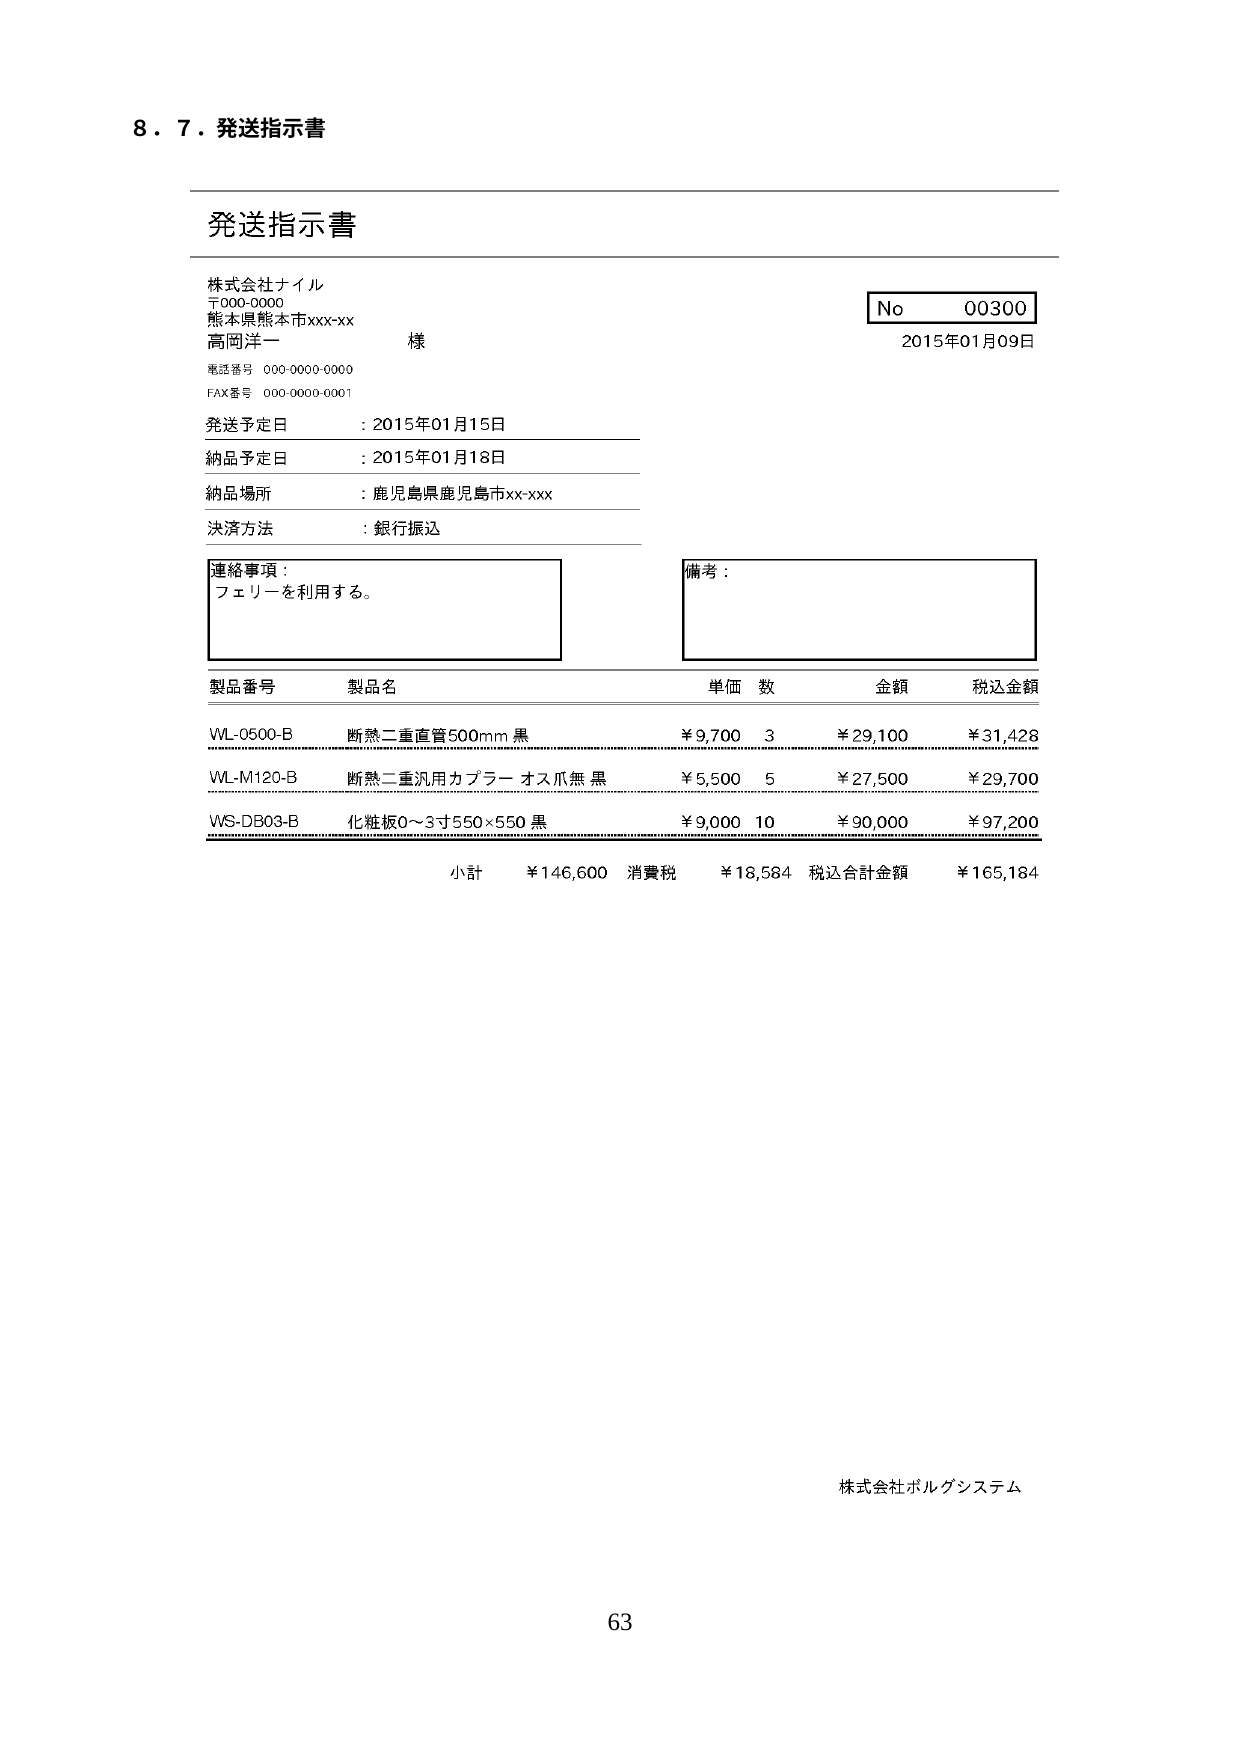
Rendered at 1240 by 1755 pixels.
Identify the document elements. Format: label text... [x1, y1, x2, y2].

picture [123, 158, 1117, 1563]
text ８．７．発送指示書 [129, 118, 1121, 141]
